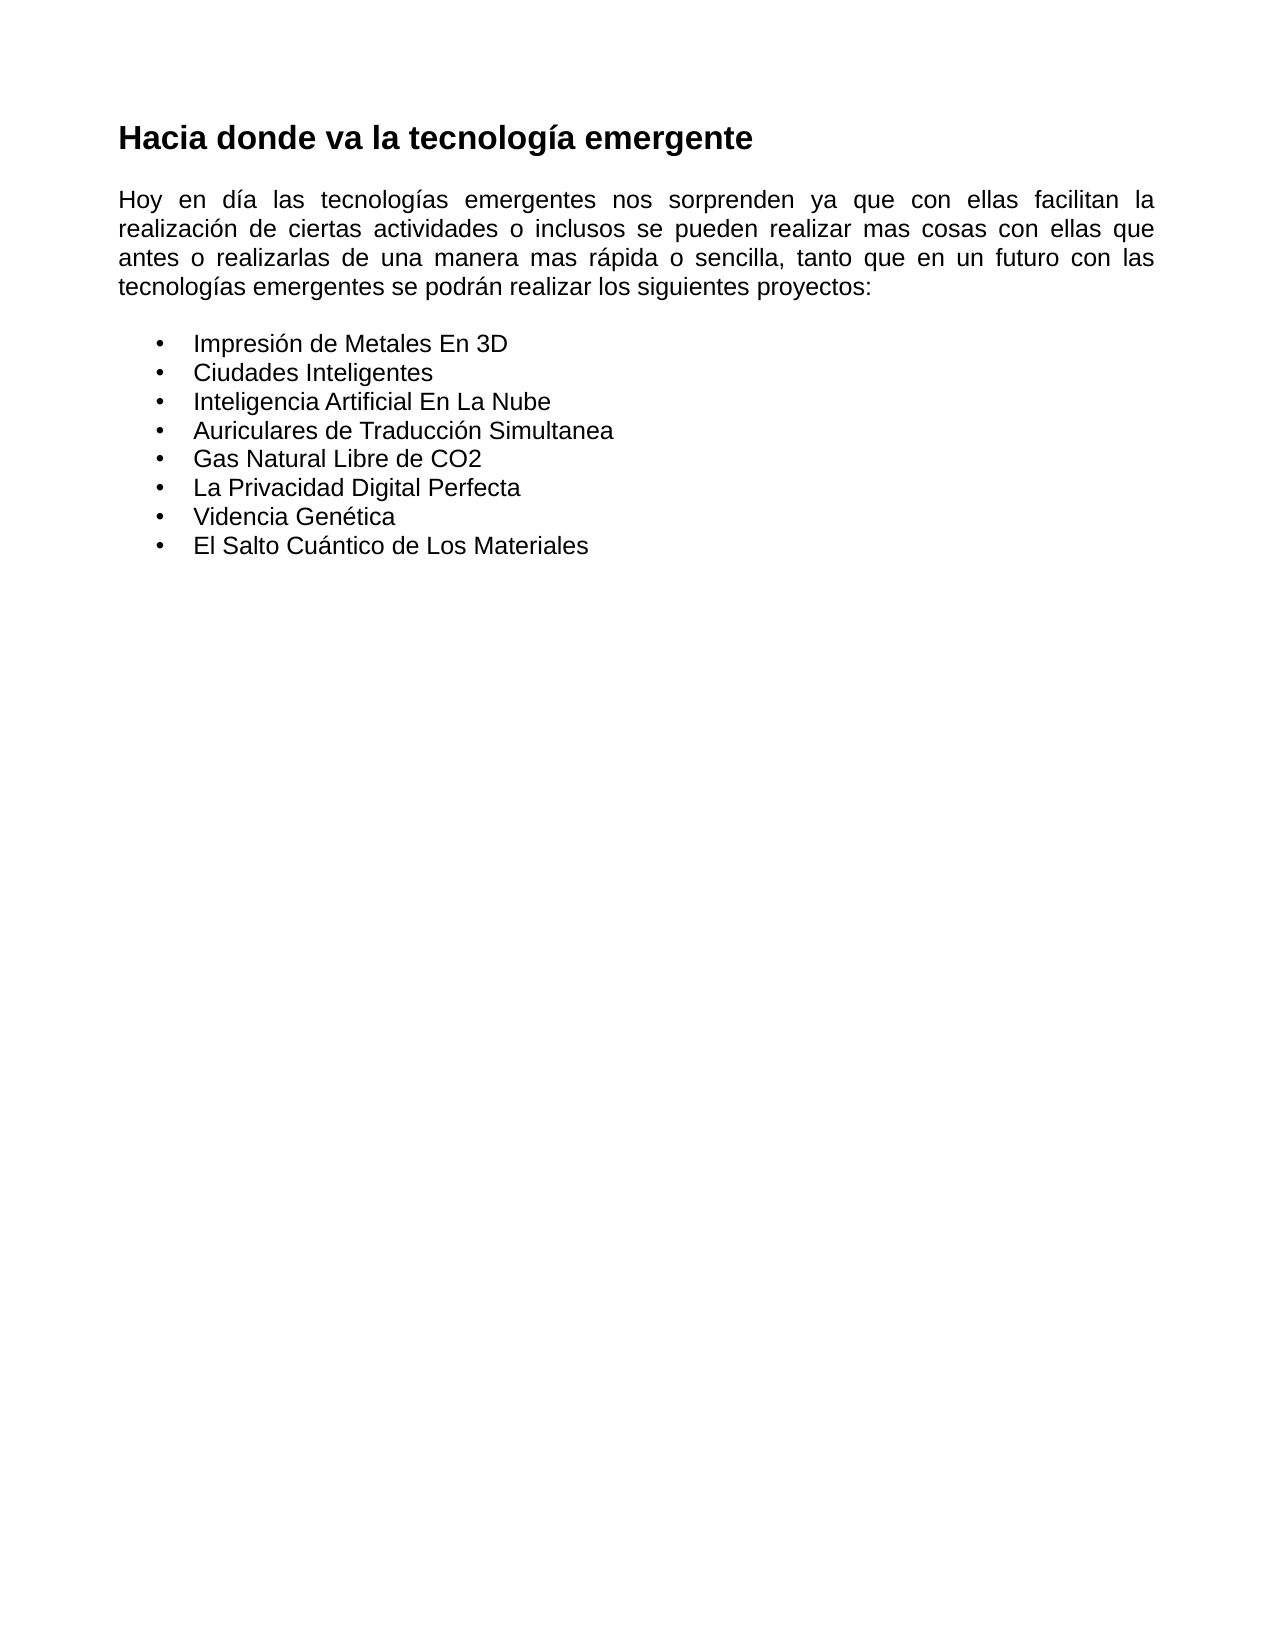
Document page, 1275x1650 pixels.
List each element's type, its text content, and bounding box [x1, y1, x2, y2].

list Inteligencia Artificial En La Nube [156, 387, 1157, 416]
list La Privacidad Digital Perfecta [156, 473, 1157, 502]
text Hoy en día las tecnologías emergentes nos sorprenden ya que con ellas facilitan la realización de ciertas actividades o inclusos se pueden realizar mas cosas con ellas que antes o realizarlas de una manera mas rápida o sencilla, tanto que en un futuro con las tecnologías emergentes se podrán realizar los siguientes proyectos: [118, 185, 1157, 300]
list Gas Natural Libre de CO2 [156, 444, 1157, 473]
list Impresión de Metales En 3D [156, 329, 1157, 358]
list Ciudades Inteligentes [156, 358, 1157, 387]
list Auriculares de Traducción Simultanea [156, 416, 1157, 444]
list El Salto Cuántico de Los Materiales [156, 531, 1157, 560]
text Hacia donde va la tecnología emergente [118, 118, 1157, 157]
list Videncia Genética [156, 502, 1157, 531]
